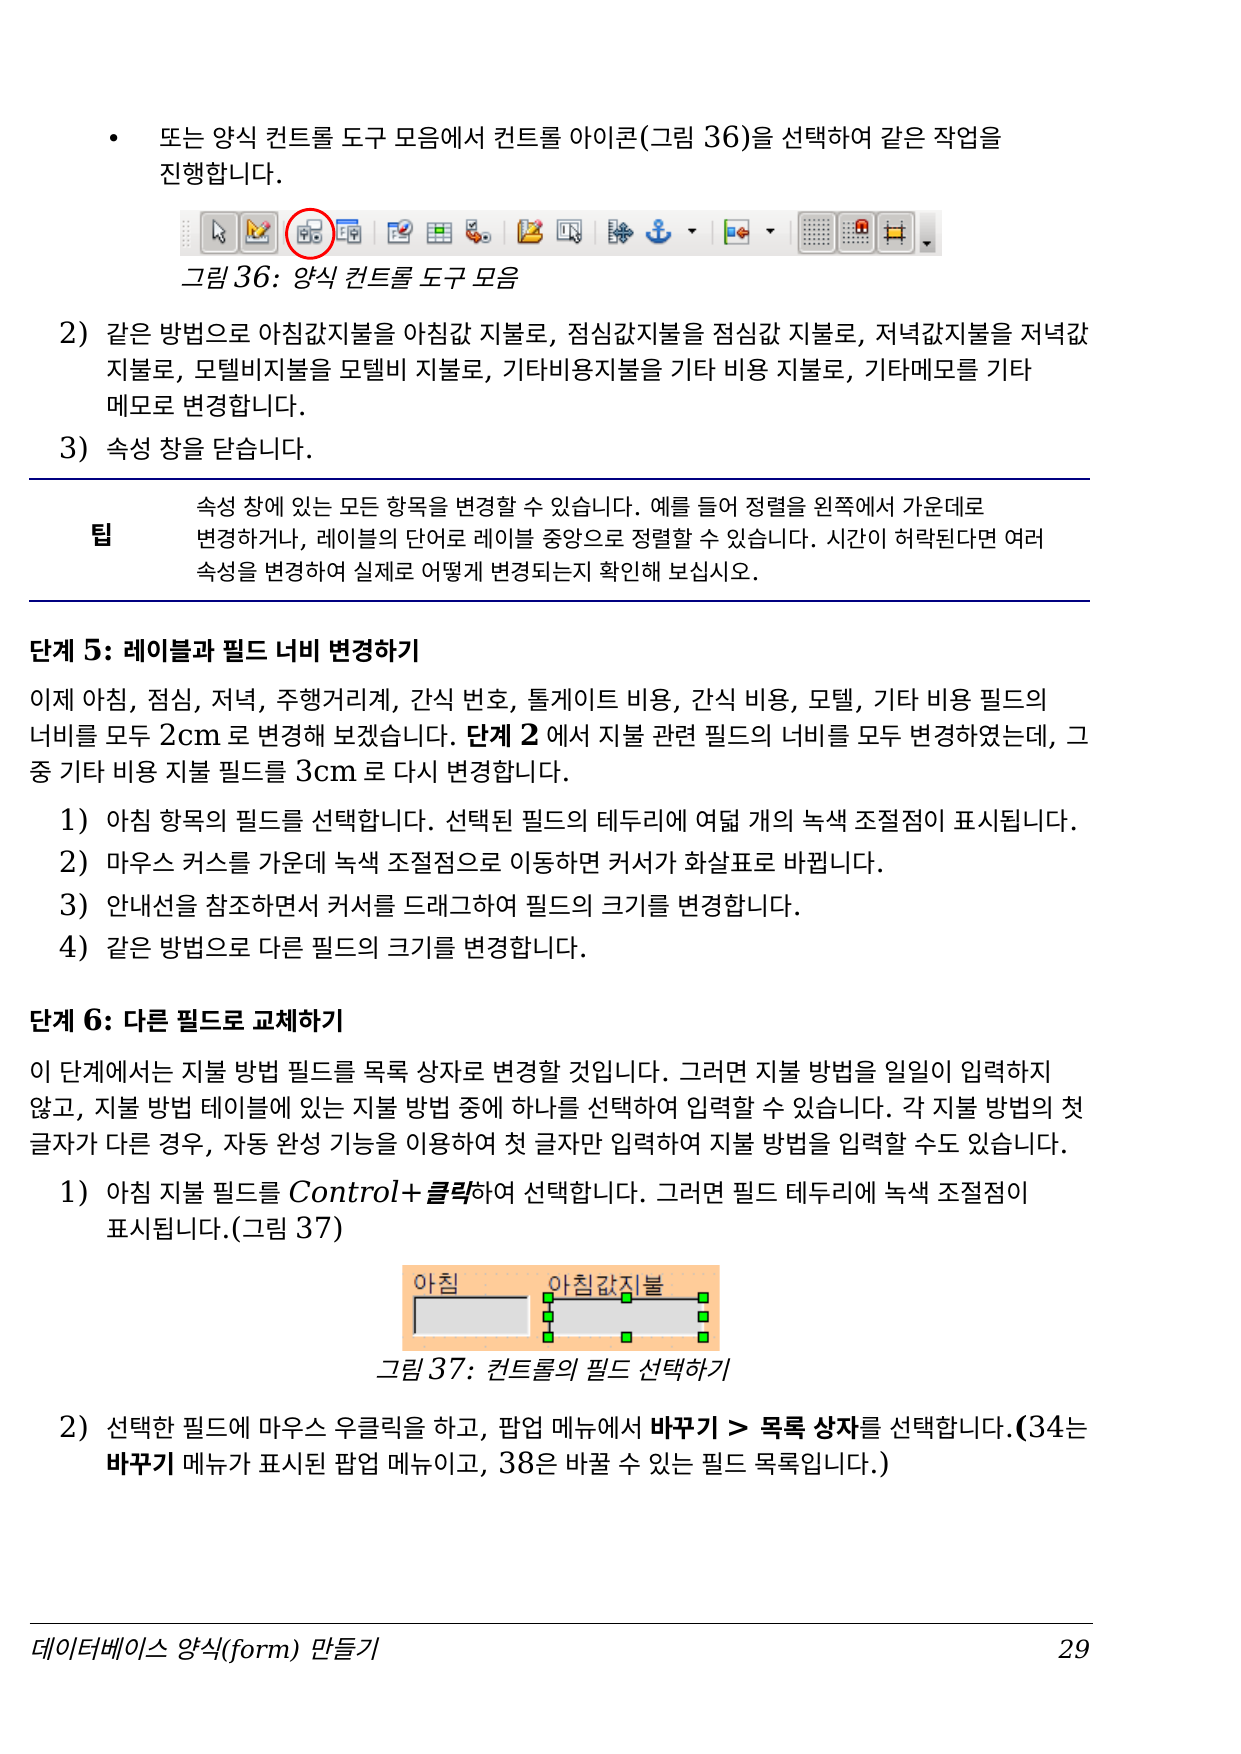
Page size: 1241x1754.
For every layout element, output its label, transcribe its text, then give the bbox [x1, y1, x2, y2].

picture [180, 210, 298, 256]
table_header 속성 창에 있는 모든 항목을 변경할 수 있습니다. 예를 들어 정렬을 왼쪽에서 가운데로 변경하거나, 레이블의 단어로 레이블 중앙으로 정렬할 수 있습니다. 시간이 허락된다면 여러 속성을 변경하여 실제로 어떻게 변경되는지 확인해 보십시오. [175, 480, 1090, 600]
list 마우스 커스를 가운데 녹색 조절점으로 이동하면 커서가 화살표로 바뀝니다. [88, 844, 1093, 880]
text 그림 37: 컨트롤의 필드 선택하기 [375, 1265, 747, 1387]
text 단계 5: 레이블과 필드 너비 변경하기 [29, 631, 1093, 668]
text 이 단계에서는 지불 방법 필드를 목록 상자로 변경할 것입니다. 그러면 지불 방법을 일일이 입력하지 않고, 지불 방법 테이블에 있는 지불 방법 중에 하나를 선택하여 입력할 수 있습니다. 각 지불 방법의 첫 글자가 다른 경우, 자동 완성 기능을 이용하여 첫 글자만 입력하여 지불 방법을 입력할 수도 있습니다. [29, 1052, 1093, 1161]
list 아침 항목의 필드를 선택합니다. 선택된 필드의 테두리에 여덟 개의 녹색 조절점이 표시됩니다. [88, 801, 1093, 838]
list 속성 창을 닫습니다. [88, 429, 1093, 466]
list 안내선을 참조하면서 커서를 드래그하여 필드의 크기를 변경합니다. [88, 886, 1093, 923]
list 같은 방법으로 다른 필드의 크기를 변경합니다. [88, 929, 1093, 965]
text 단계 6: 다른 필드로 교체하기 [29, 1001, 1093, 1038]
list 또는 양식 컨트롤 도구 모음에서 컨트롤 아이콘(그림 36)을 선택하여 같은 작업을 진행합니다. [106, 118, 1093, 191]
list 같은 방법으로 아침값지불을 아침값 지불로, 점심값지불을 점심값 지불로, 저녁값지불을 저녁값 지불로, 모텔비지불을 모텔비 지불로, 기타비용지불을 기타 비용 지불로, 기타메모를 기타 메모로 변경합니다. [88, 314, 1093, 423]
list 선택한 필드에 마우스 우클릭을 하고, 팝업 메뉴에서 바꾸기 > 목록 상자를 선택합니다.(그림 34는 바꾸기 메뉴가 표시된 팝업 메뉴이고, 그림 38은 바꿀 수 있는 필드 목록입니다.) [88, 1408, 1093, 1481]
picture [323, 210, 942, 256]
table_header 팁 [29, 480, 174, 600]
picture [289, 211, 332, 256]
text 이제 아침, 점심, 저녁, 주행거리계, 간식 번호, 톨게이트 비용, 간식 비용, 모텔, 기타 비용 필드의 너비를 모두 2cm로 변경해 보겠습니다. 단계 2에서 지불 관련 필드의 너비를 모두 변경하였는데, 그 중 기타 비용 지불 필드를 3cm로 다시 변경합니다. [29, 680, 1093, 789]
list 아침 지불 필드를 Control+클릭하여 선택합니다. 그러면 필드 테두리에 녹색 조절점이 표시됩니다.(그림 37) [88, 1174, 1093, 1246]
picture [402, 1265, 720, 1351]
text 그림 36: 양식 컨트롤 도구 모음 [181, 256, 942, 294]
